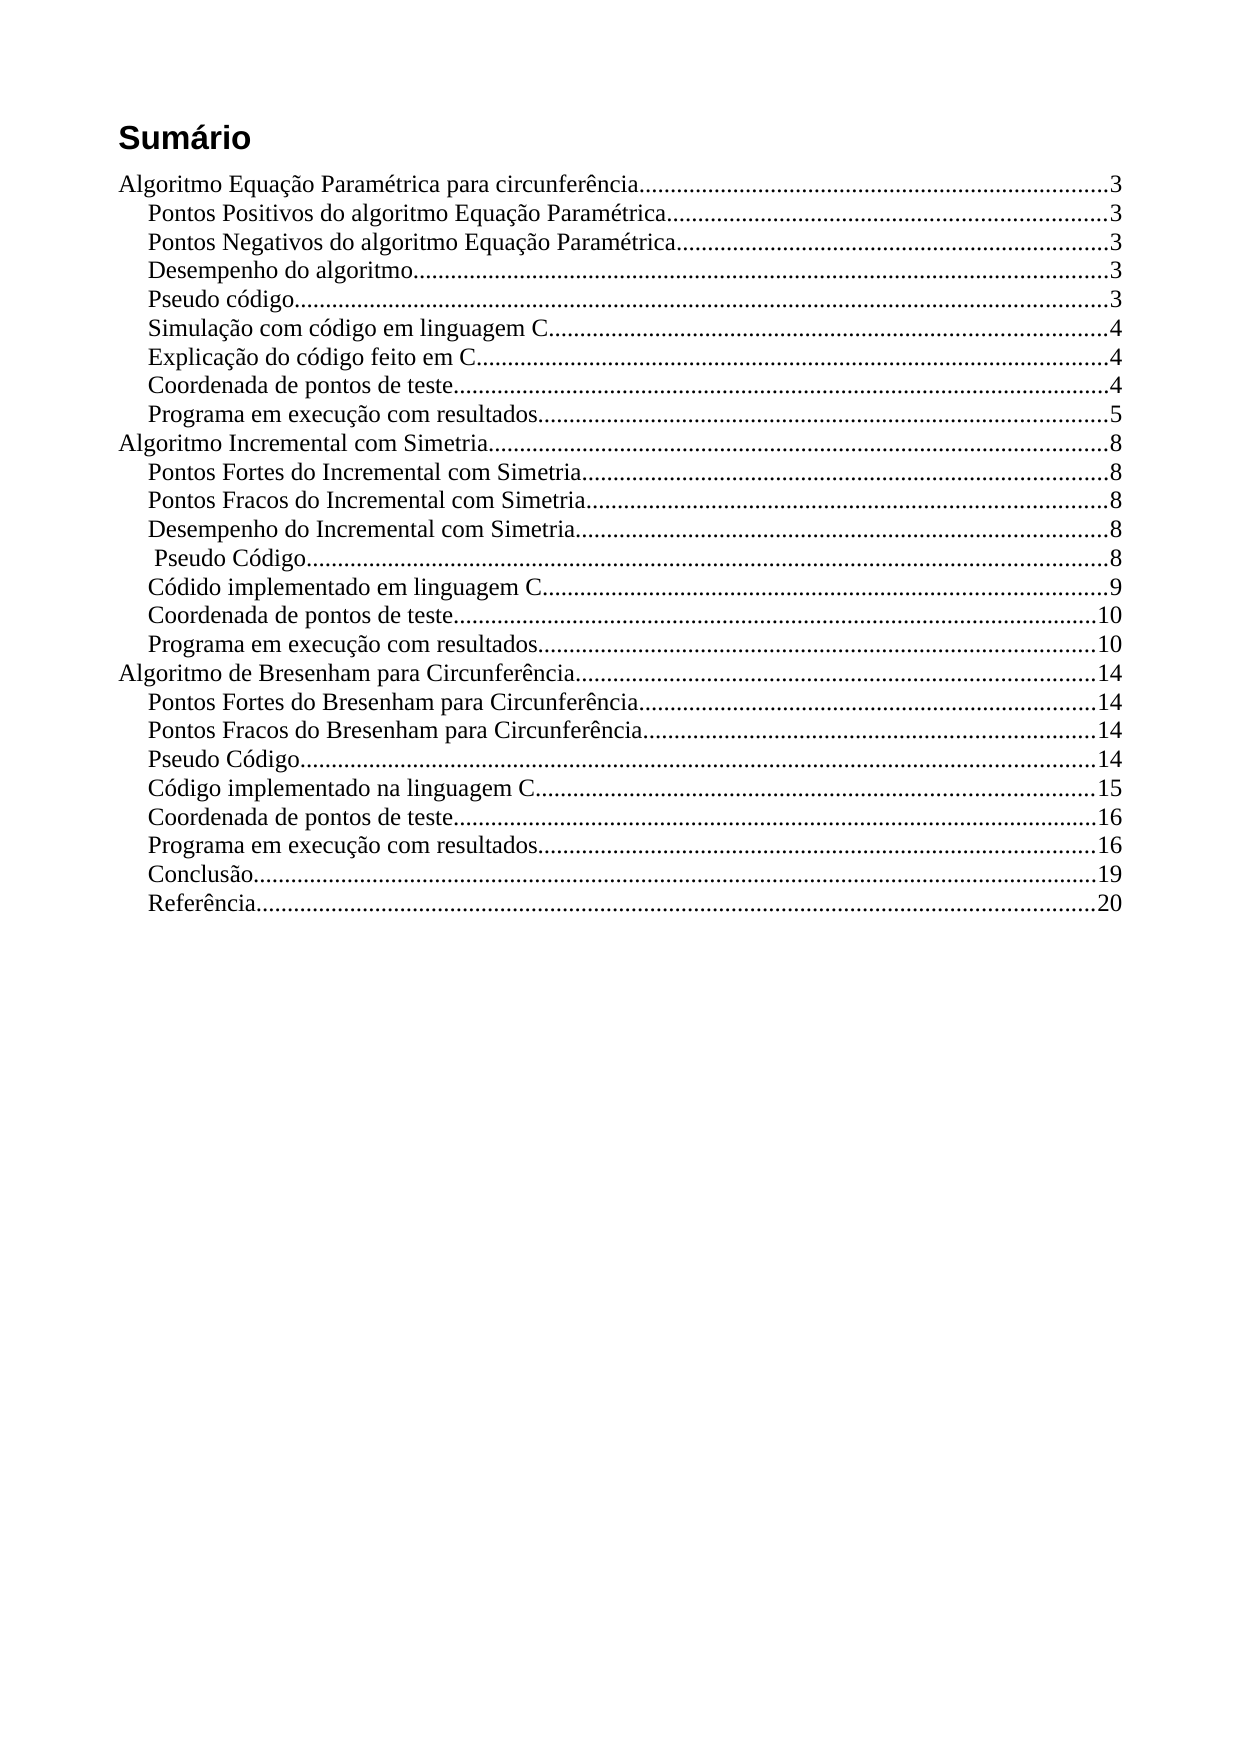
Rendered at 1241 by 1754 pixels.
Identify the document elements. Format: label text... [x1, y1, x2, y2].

text Pontos Fortes do Incremental com Simetria 8 [148, 457, 1122, 485]
text Pontos Fracos do Bresenham para Circunferência 14 [148, 715, 1122, 744]
text Desempenho do Incremental com Simetria 8 [148, 514, 1122, 543]
text Pontos Positivos do algoritmo Equação Paramétrica 3 [148, 198, 1122, 227]
text Coordenada de pontos de teste 16 [148, 802, 1122, 830]
text Explicação do código feito em C 4 [148, 342, 1122, 370]
text Programa em execução com resultados 5 [148, 399, 1122, 428]
subtitle Sumário [118, 118, 1122, 157]
text Conclusão 19 [148, 859, 1122, 888]
text Programa em execução com resultados 10 [148, 629, 1122, 658]
text Pontos Negativos do algoritmo Equação Paramétrica 3 [148, 227, 1122, 255]
text Coordenada de pontos de teste 10 [148, 600, 1122, 629]
text Desempenho do algoritmo 3 [148, 255, 1122, 284]
text Algoritmo Equação Paramétrica para circunferência 3 [118, 169, 1122, 198]
text Algoritmo de Bresenham para Circunferência 14 [118, 658, 1122, 687]
text Pontos Fortes do Bresenham para Circunferência 14 [148, 687, 1122, 715]
text Pseudo Código 14 [148, 744, 1122, 773]
text Programa em execução com resultados 16 [148, 830, 1122, 859]
text Pontos Fracos do Incremental com Simetria 8 [148, 485, 1122, 514]
text Pseudo Código 8 [148, 543, 1122, 572]
text Coordenada de pontos de teste 4 [148, 370, 1122, 399]
text Referência 20 [148, 888, 1122, 917]
text Pseudo código 3 [148, 284, 1122, 313]
text Simulação com código em linguagem C 4 [148, 313, 1122, 342]
text Algoritmo Incremental com Simetria 8 [118, 428, 1122, 457]
text Códido implementado em linguagem C 9 [148, 572, 1122, 600]
text Código implementado na linguagem C 15 [148, 773, 1122, 802]
